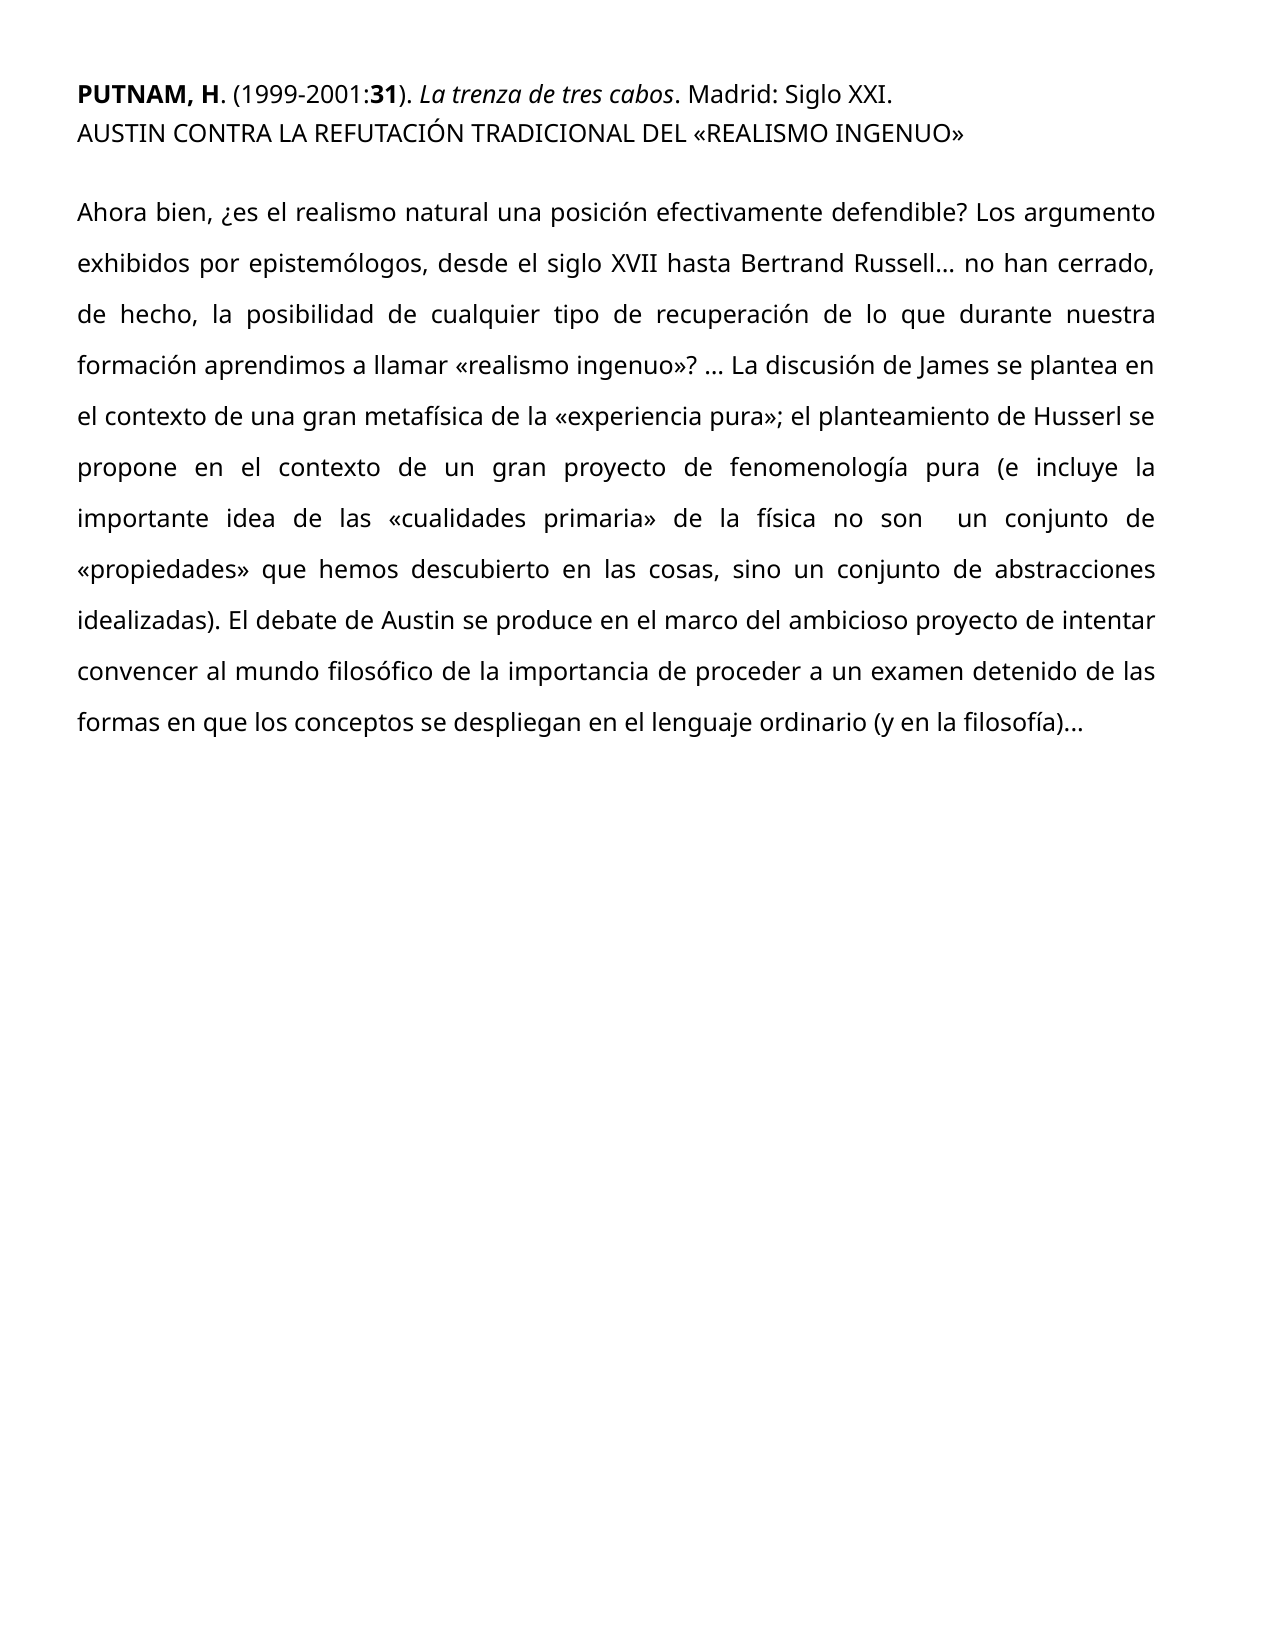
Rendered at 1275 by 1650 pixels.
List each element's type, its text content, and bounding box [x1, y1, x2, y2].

text Ahora bien, ¿es el realismo natural una posición efectivamente defendible? Los argumento exhibidos por epistemólogos, desde el siglo XVII hasta Bertrand Russell… no han cerrado, de hecho, la posibilidad de cualquier tipo de recuperación de lo que durante nuestra formación aprendimos a llamar «realismo ingenuo»? … La discusión de James se plantea en el contexto de una gran metafísica de la «experiencia pura»; el planteamiento de Husserl se propone en el contexto de un gran proyecto de fenomenología pura (e incluye la importante idea de las «cualidades primaria» de la física no son un conjunto de «propiedades» que hemos descubierto en las cosas, sino un conjunto de abstracciones idealizadas). El debate de Austin se produce en el marco del ambicioso proyecto de intentar convencer al mundo filosófico de la importancia de proceder a un examen detenido de las formas en que los conceptos se despliegan en el lenguaje ordinario (y en la filosofía)... [77, 194, 1157, 739]
text PUTNAM, H. (1999-2001:31). La trenza de tres cabos. Madrid: Siglo XXI. [77, 77, 1157, 111]
text AUSTIN CONTRA LA REFUTACIÓN TRADICIONAL DEL «REALISMO INGENUO» [77, 116, 1157, 150]
